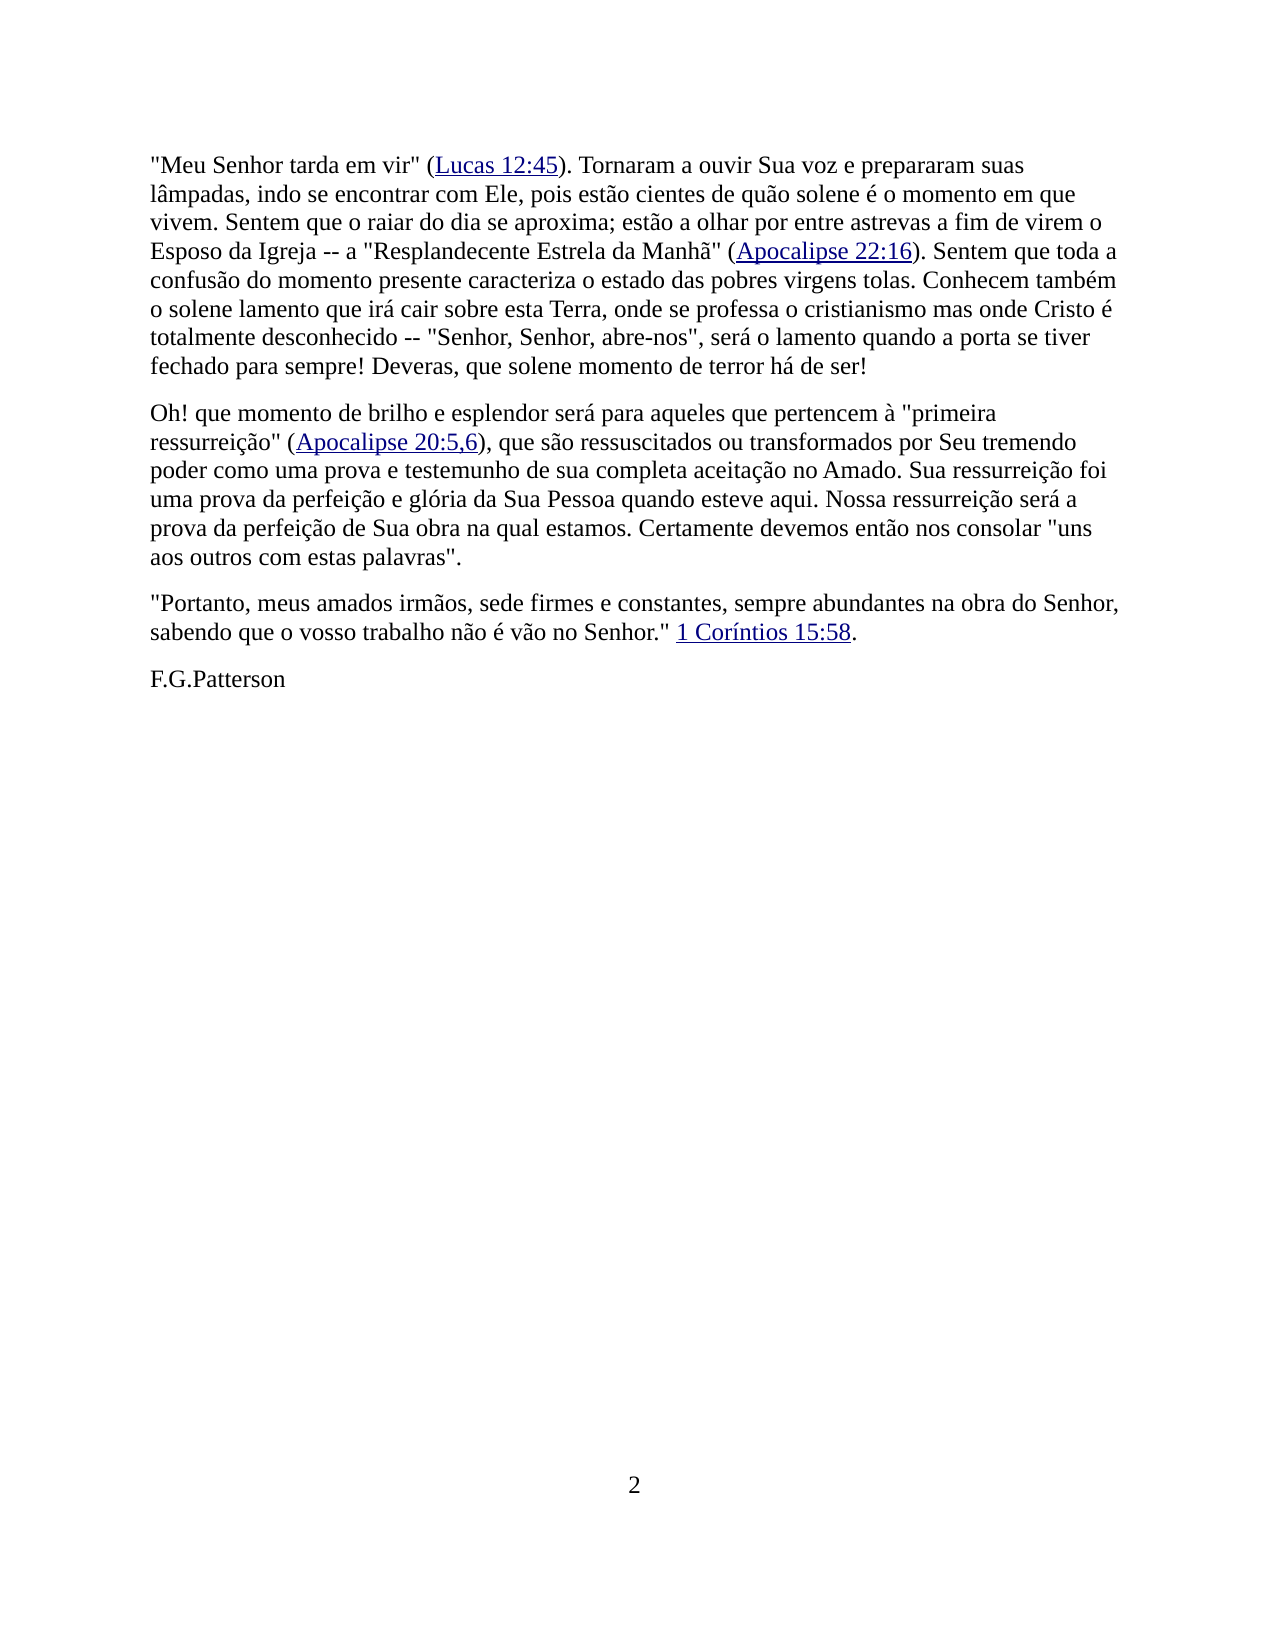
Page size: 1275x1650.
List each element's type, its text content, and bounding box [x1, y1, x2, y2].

text "Portanto, meus amados irmãos, sede firmes e constantes, sempre abundantes na obra do Senhor, sabendo que o vosso trabalho não é vão no Senhor." 1 Coríntios 15:58. [150, 588, 1125, 646]
text Oh! que momento de brilho e esplendor será para aqueles que pertencem à "primeira ressurreição" (Apocalipse 20:5,6), que são ressuscitados ou transformados por Seu tremendo poder como uma prova e testemunho de sua completa aceitação no Amado. Sua ressurreição foi uma prova da perfeição e glória da Sua Pessoa quando esteve aqui. Nossa ressurreição será a prova da perfeição de Sua obra na qual estamos. Certamente devemos então nos consolar "uns aos outros com estas palavras". [150, 398, 1125, 570]
text "Meu Senhor tarda em vir" (Lucas 12:45). Tornaram a ouvir Sua voz e prepararam suas lâmpadas, indo se encontrar com Ele, pois estão cientes de quão solene é o momento em que vivem. Sentem que o raiar do dia se aproxima; estão a olhar por entre astrevas a fim de virem o Esposo da Igreja -- a "Resplandecente Estrela da Manhã" (Apocalipse 22:16). Sentem que toda a confusão do momento presente caracteriza o estado das pobres virgens tolas. Conhecem também o solene lamento que irá cair sobre esta Terra, onde se professa o cristianismo mas onde Cristo é totalmente desconhecido -- "Senhor, Senhor, abre-nos", será o lamento quando a porta se tiver fechado para sempre! Deveras, que solene momento de terror há de ser! [150, 150, 1125, 380]
text F.G.Patterson [150, 664, 1125, 692]
